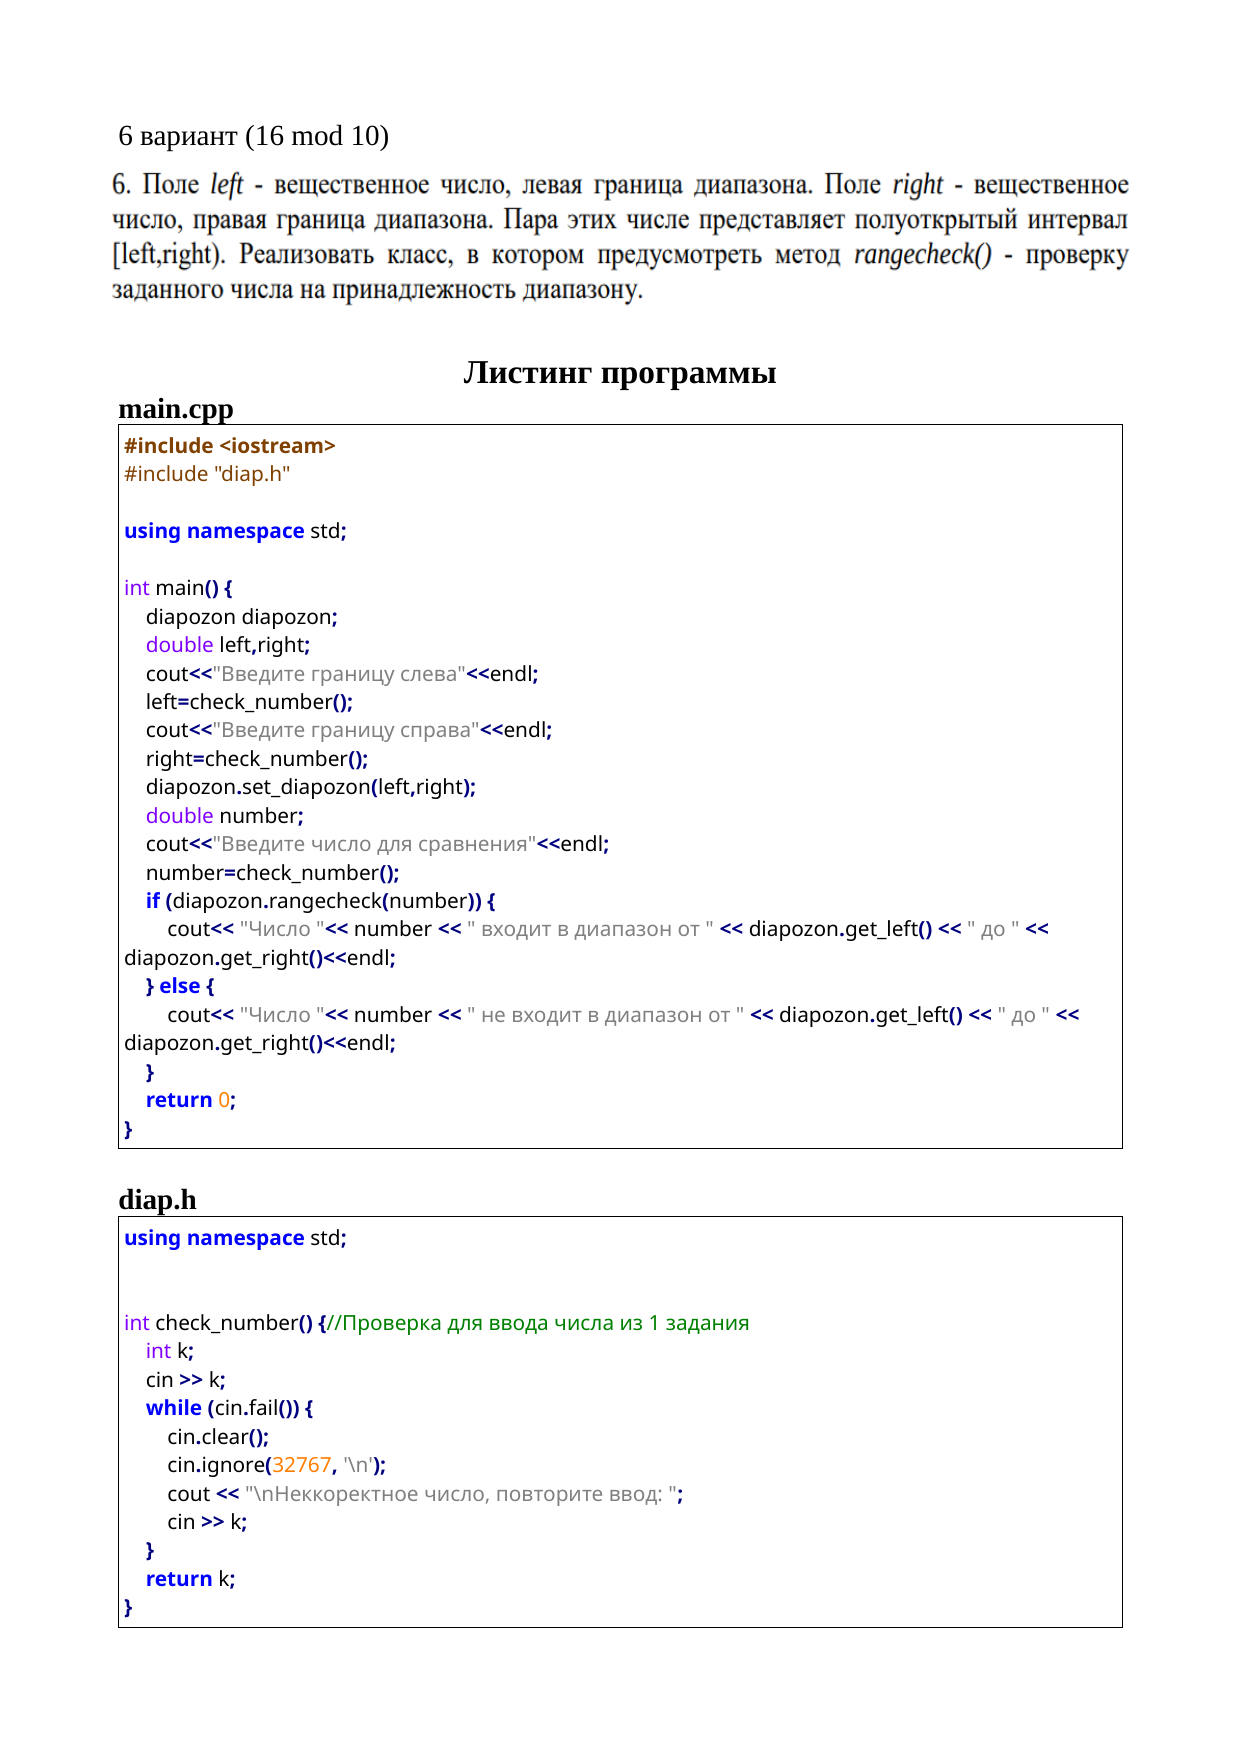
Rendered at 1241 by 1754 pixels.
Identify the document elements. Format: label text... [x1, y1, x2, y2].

picture [101, 161, 1168, 315]
text main.cpp [118, 391, 1122, 424]
table_header using namespace std; int check_number() {//Проверка для ввода числа из 1 задания int k; cin >> k; while (cin.fail()) { cin.clear(); cin.ignore(32767, '\n'); cout << "\nНеккоректное число, повторите ввод: "; cin >> k; } return k; } [119, 1217, 1122, 1627]
text 6 вариант (16 mod 10) [118, 118, 1122, 152]
text diap.h [118, 1182, 1122, 1216]
table_header #include <iostream> #include "diap.h" using namespace std; int main() { diapozon diapozon; double left,right; cout<<"Введите границу слева"<<endl; left=check_number(); cout<<"Введите границу справа"<<endl; right=check_number(); diapozon.set_diapozon(left,right); double number; cout<<"Введите число для сравнения"<<endl; number=check_number(); if (diapozon.rangecheck(number)) { cout<< "Число "<< number << " входит в диапазон от " << diapozon.get_left() << " до " << diapozon.get_right()<<endl; } else { cout<< "Число "<< number << " не входит в диапазон от " << diapozon.get_left() << " до " << diapozon.get_right()<<endl; } return 0; } [119, 425, 1122, 1148]
text Листинг программы [118, 352, 1122, 391]
